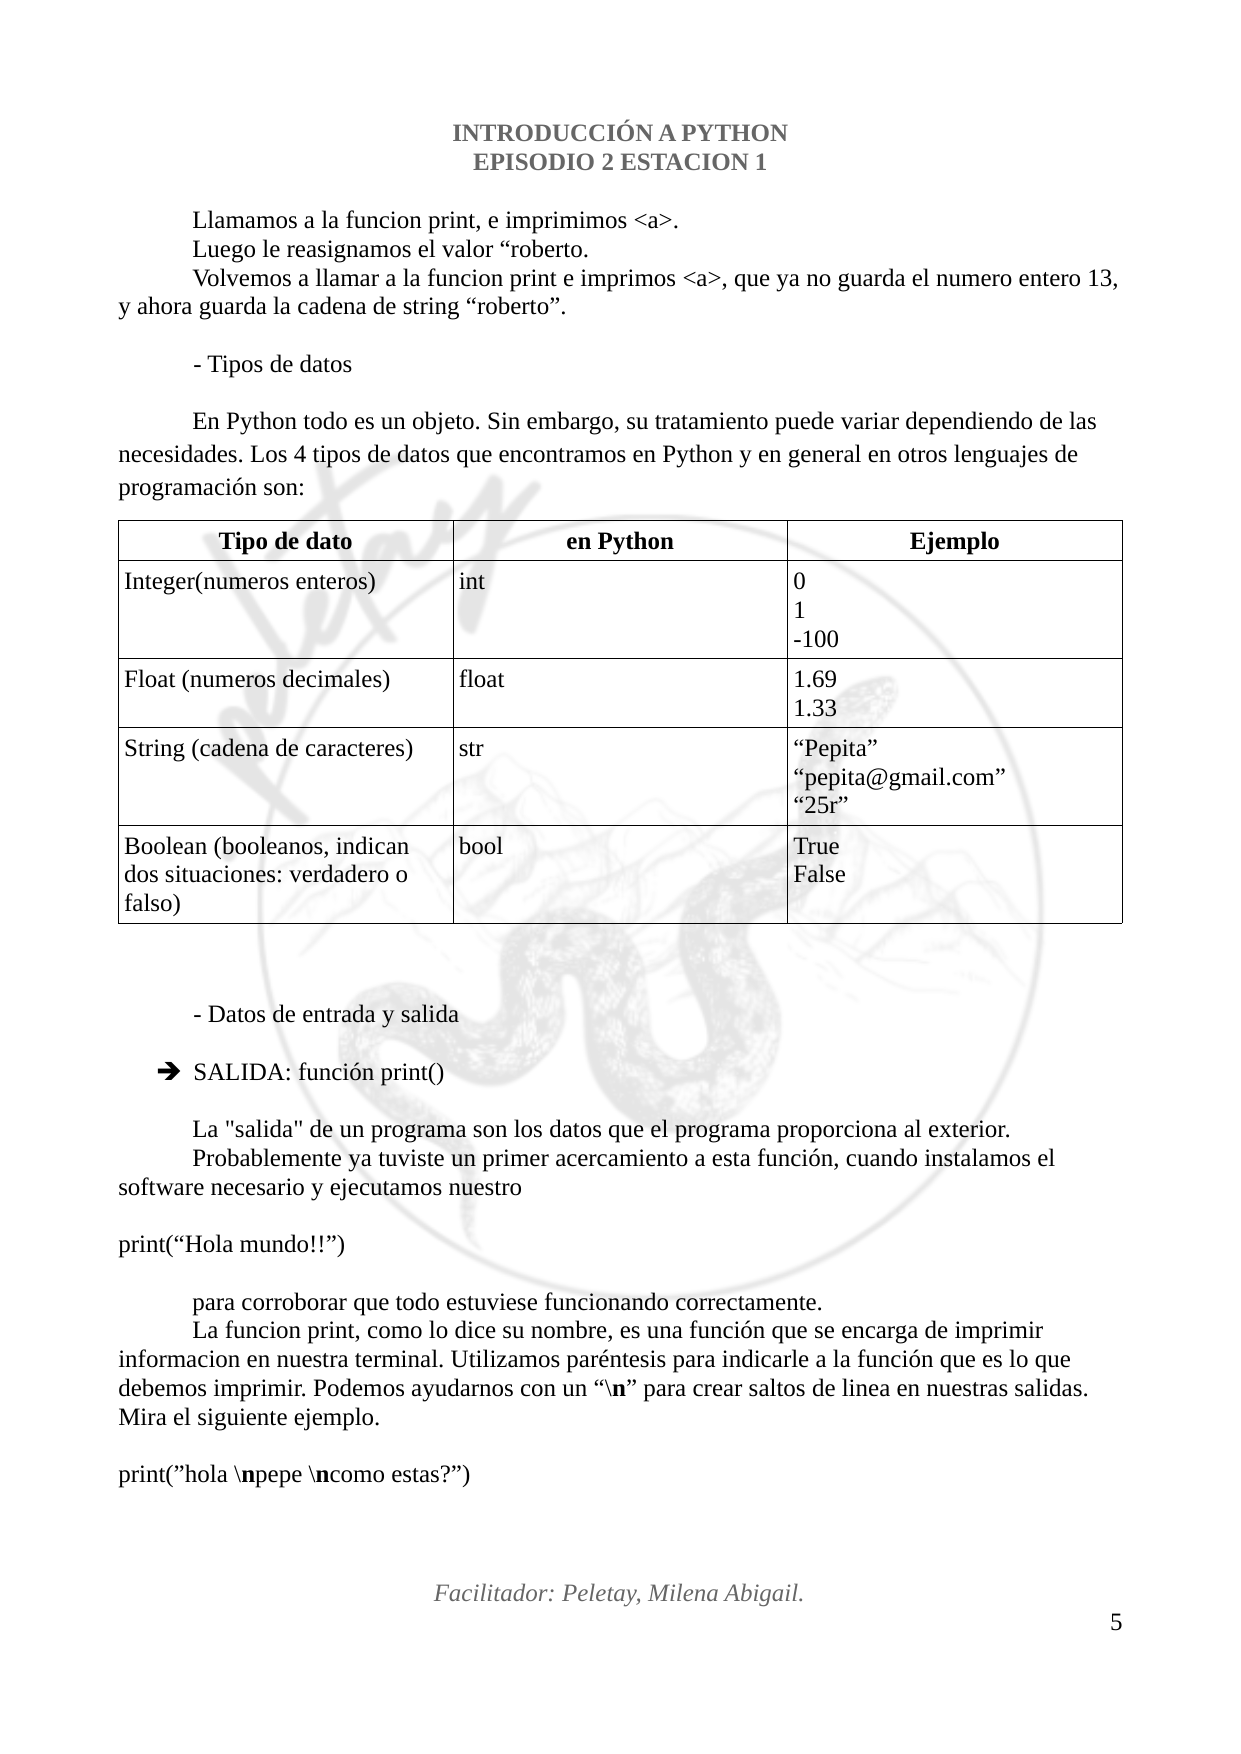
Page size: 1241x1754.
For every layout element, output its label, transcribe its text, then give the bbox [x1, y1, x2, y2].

text En Python todo es un objeto. Sin embargo, su tratamiento puede variar dependiendo de las necesidades. Los 4 tipos de datos que encontramos en Python y en general en otros lenguajes de programación son: [118, 406, 1122, 501]
text Llamamos a la funcion print, e imprimimos <a>. [118, 205, 1122, 234]
text Volvemos a llamar a la funcion print e imprimos <a>, que ya no guarda el numero entero 13, y ahora guarda la cadena de string “roberto”. [118, 263, 1122, 320]
table_cell String (cadena de caracteres) [119, 728, 453, 825]
table_cell Boolean (booleanos, indican dos situaciones: verdadero o falso) [119, 826, 453, 923]
table_cell str [454, 728, 787, 825]
text La funcion print, como lo dice su nombre, es una función que se encarga de imprimir informacion en nuestra terminal. Utilizamos paréntesis para indicarle a la función que es lo que debemos imprimir. Podemos ayudarnos con un “\n” para crear saltos de linea en nuestras salidas. Mira el siguiente ejemplo. [118, 1316, 1122, 1431]
text Probablemente ya tuviste un primer acercamiento a esta función, cuando instalamos el software necesario y ejecutamos nuestro [118, 1143, 1122, 1201]
table_cell float [454, 659, 787, 727]
table_cell 0 1 -100 [788, 561, 1122, 658]
list - Datos de entrada y salida [156, 999, 1122, 1028]
table_cell “Pepita” “pepita@gmail.com” “25r” [788, 728, 1122, 825]
table_header en Python [454, 521, 787, 560]
text Luego le reasignamos el valor “roberto. [118, 234, 1122, 263]
text La "salida" de un programa son los datos que el programa proporciona al exterior. [118, 1114, 1122, 1143]
text print(“Hola mundo!!”) [118, 1229, 1122, 1258]
table_cell Float (numeros decimales) [119, 659, 453, 727]
table_header Tipo de dato [119, 521, 453, 560]
table_cell Integer(numeros enteros) [119, 561, 453, 658]
list SALIDA: función print() [156, 1057, 1122, 1086]
table_cell bool [454, 826, 787, 923]
list - Tipos de datos [156, 349, 1122, 378]
table_cell True False [788, 826, 1122, 923]
table_cell 1.69 1.33 [788, 659, 1122, 727]
table_header Ejemplo [788, 521, 1122, 560]
table_cell int [454, 561, 787, 658]
text print(”hola \npepe \ncomo estas?”) [118, 1459, 1122, 1488]
text para corroborar que todo estuviese funcionando correctamente. [118, 1287, 1122, 1316]
